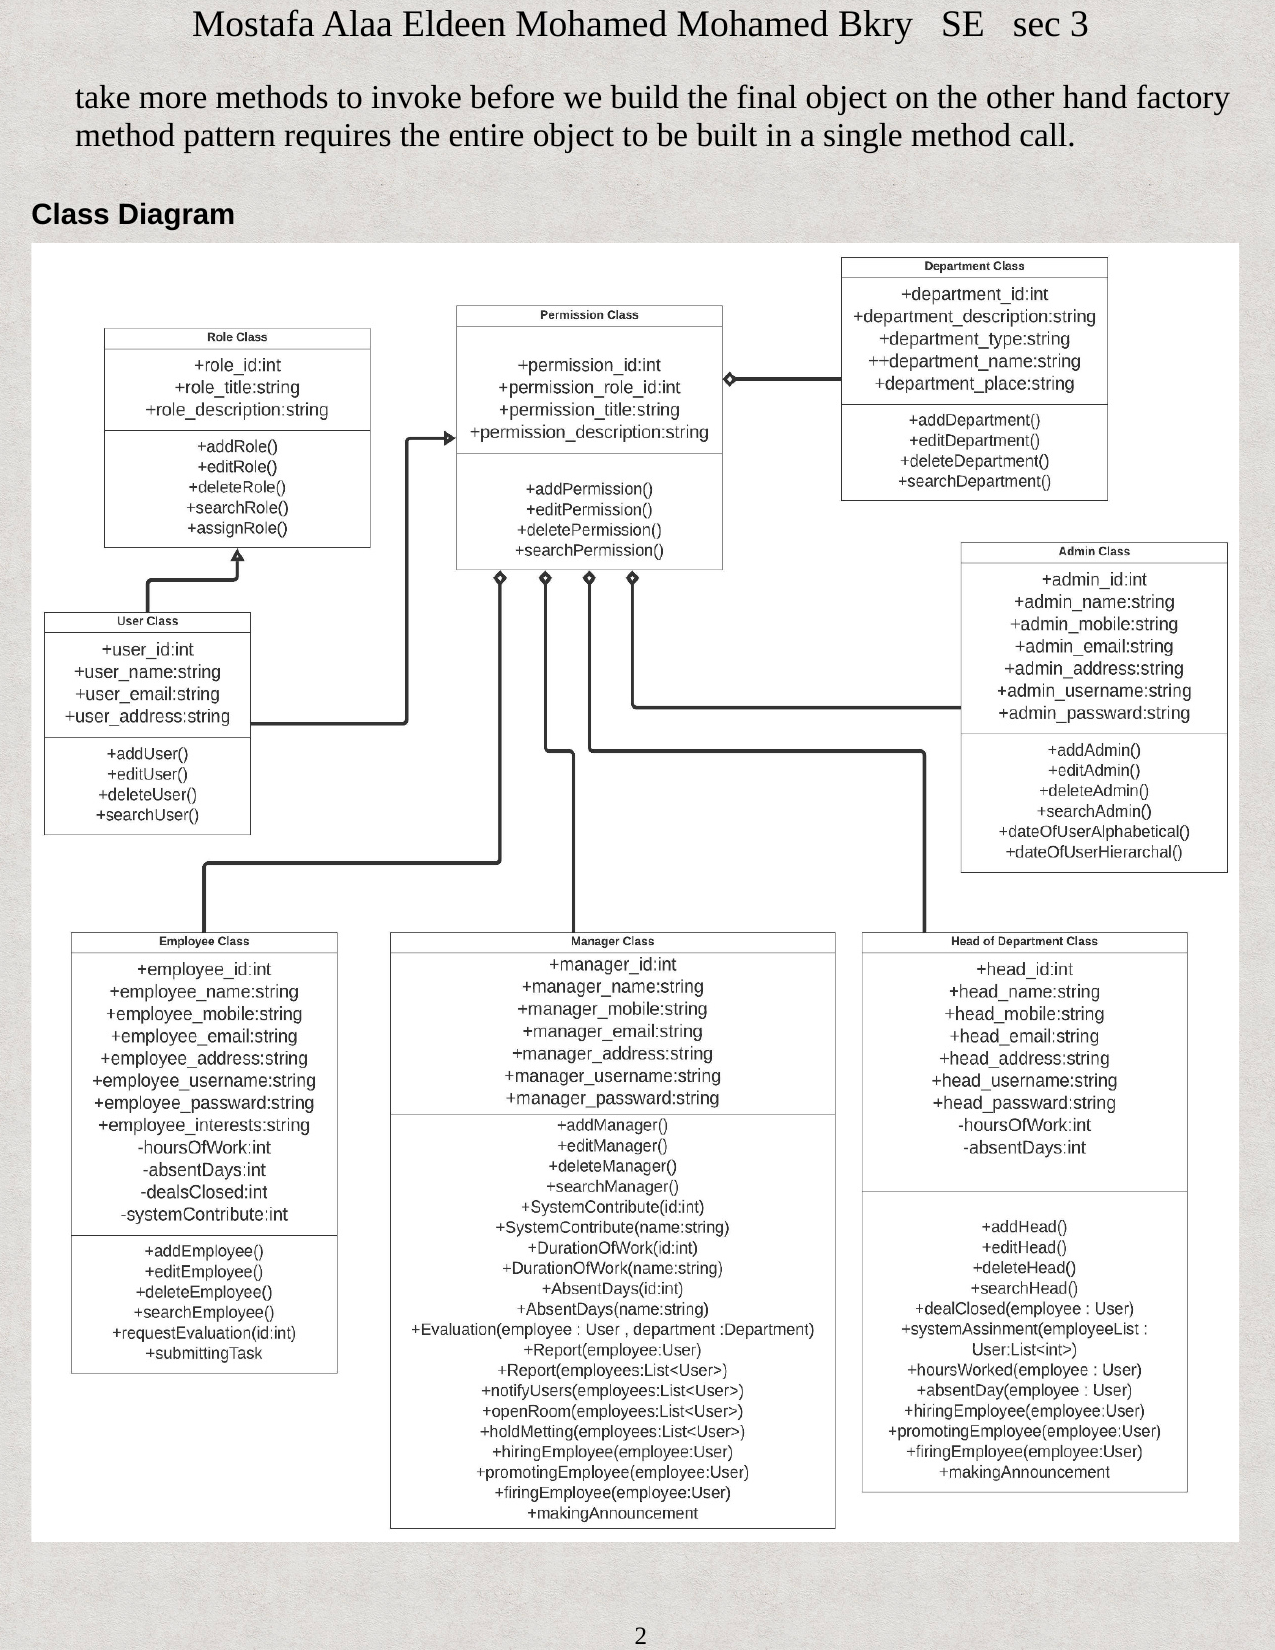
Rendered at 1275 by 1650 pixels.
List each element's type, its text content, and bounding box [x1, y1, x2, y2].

list take more methods to invoke before we build the final object on the other hand factory method pattern requires the entire object to be built in a single method call. [75, 77, 1250, 153]
subtitle Class Diagram [31, 197, 1250, 231]
picture [0, 0, 1275, 1650]
